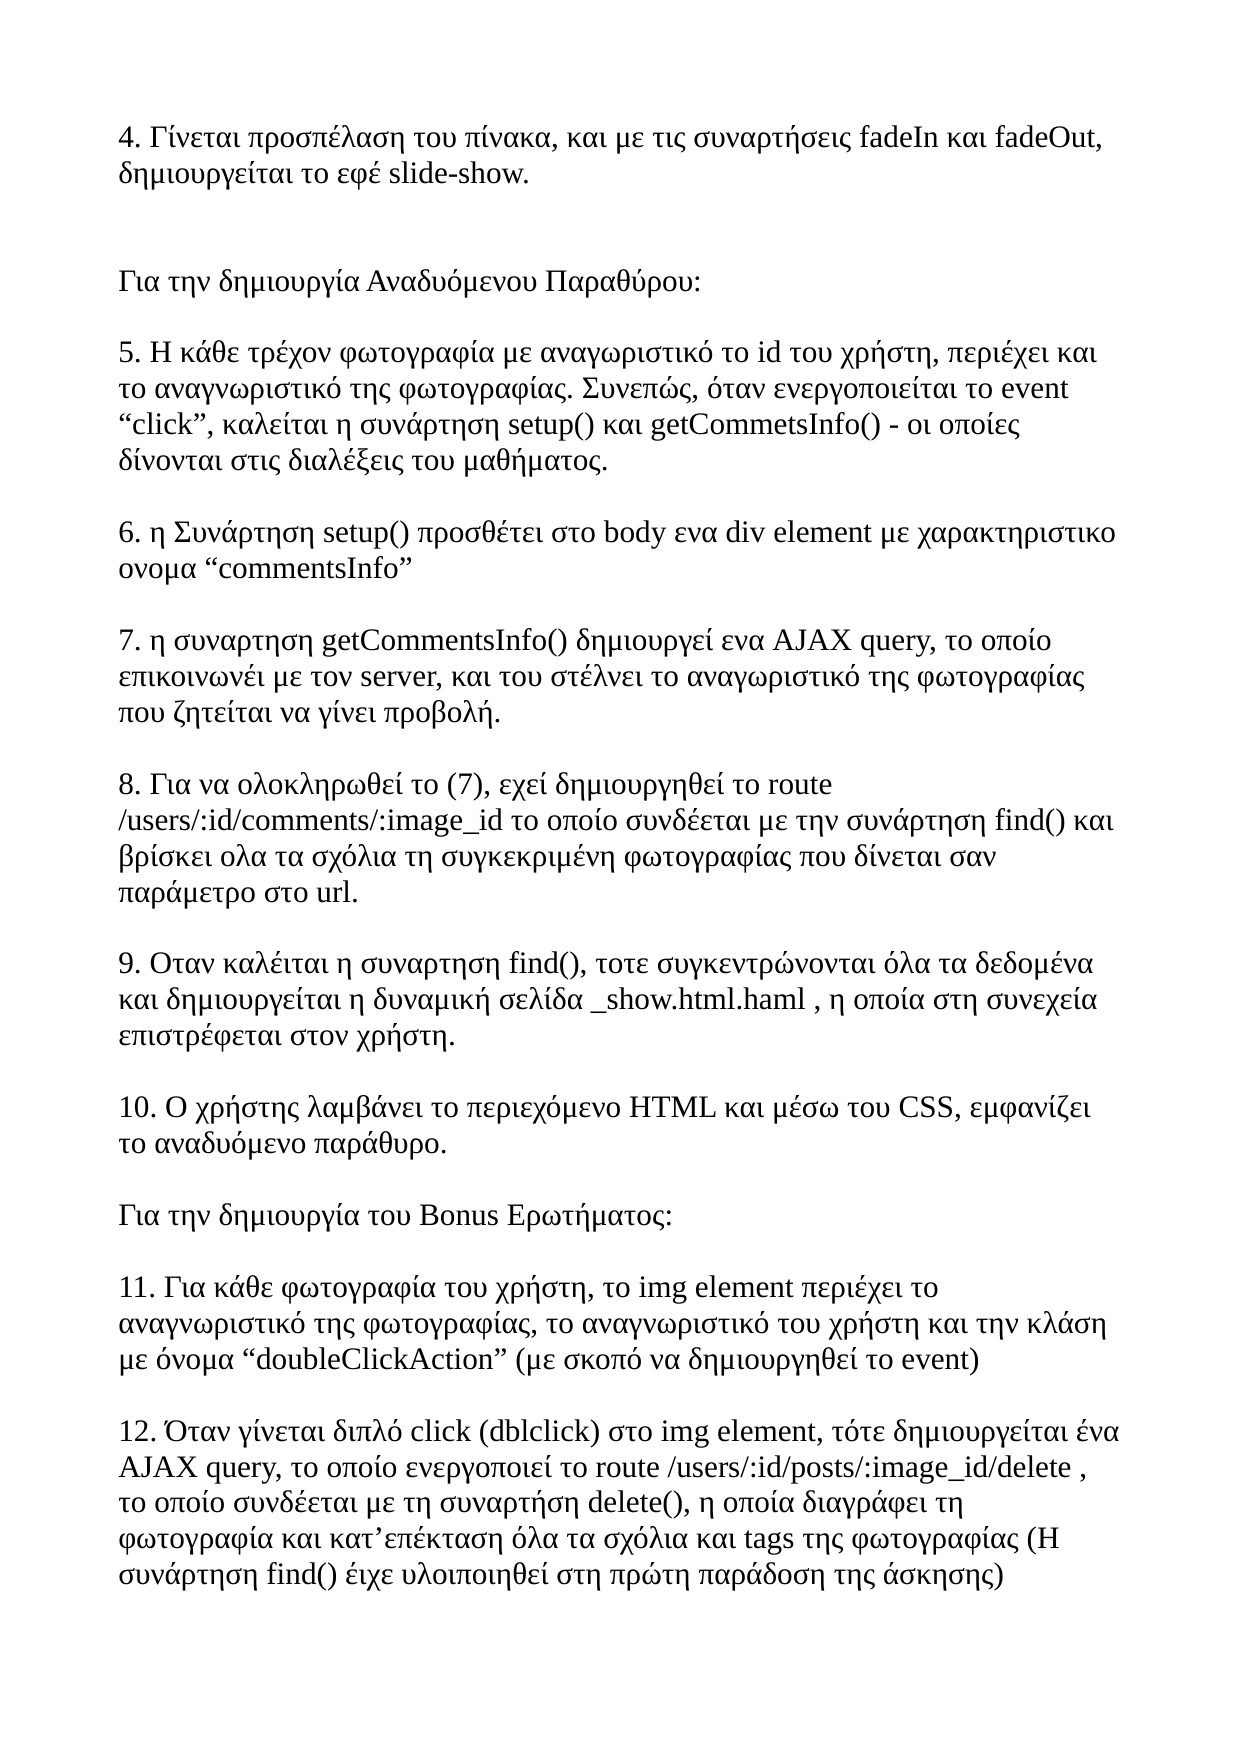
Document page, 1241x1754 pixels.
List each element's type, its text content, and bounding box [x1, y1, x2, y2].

text 12. Όταν γίνεται διπλό click (dblclick) στο img element, τότε δημιουργείται ένα AJAX query, το οποίο ενεργοποιεί το route /users/:id/posts/:image_id/delete , το οποίο συνδέεται με τη συναρτήση delete(), η οποία διαγράφει τη φωτογραφία και κατ’επέκταση όλα τα σχόλια και tags της φωτογραφίας (Η συνάρτηση find() έιχε υλοιποιηθεί στη πρώτη παράδοση της άσκησης) [118, 1412, 1122, 1592]
text 10. Ο χρήστης λαμβάνει το περιεχόμενο HTML και μέσω του CSS, εμφανίζει το αναδυόμενο παράθυρο. [118, 1088, 1122, 1160]
text 7. η συναρτηση getCommentsInfo() δημιουργεί ενα AJAX query, το οποίο επικοινωνέι με τον server, και του στέλνει το αναγωριστικό της φωτογραφίας που ζητείται να γίνει προβολή. [118, 621, 1122, 729]
text 4. Γίνεται προσπέλαση του πίνακα, και με τις συναρτήσεις fadeIn και fadeOut, δημιουργείται το εφέ slide-show. [118, 118, 1122, 190]
text 11. Για κάθε φωτογραφία του χρήστη, το img element περιέχει το αναγνωριστικό της φωτογραφίας, το αναγνωριστικό του χρήστη και την κλάση με όνομα “doubleClickAction” (με σκοπό να δημιουργηθεί το event) [118, 1268, 1122, 1376]
text Για την δημιουργία του Bonus Ερωτήματος: [118, 1196, 1122, 1232]
text 5. H κάθε τρέχον φωτογραφία με αναγωριστικό το id του χρήστη, περιέχει και το αναγνωριστικό της φωτογραφίας. Συνεπώς, όταν ενεργοποιείται το event “click”, καλείται η συνάρτηση setup() και getCommetsInfo() - οι οποίες δίνονται στις διαλέξεις του μαθήματος. [118, 334, 1122, 477]
text Για την δημιουργία Αναδυόμενου Παραθύρου: [118, 262, 1122, 298]
text 9. Οταν καλέιται η συναρτηση find(), τοτε συγκεντρώνονται όλα τα δεδομένα και δημιουργείται η δυναμική σελίδα _show.html.haml , η οποία στη συνεχεία επιστρέφεται στον χρήστη. [118, 945, 1122, 1052]
text 6. η Συνάρτηση setup() προσθέτει στο body ενα div element με χαρακτηριστικο ονομα “commentsInfo” [118, 513, 1122, 585]
text 8. Για να ολοκληρωθεί το (7), εχεί δημιουργηθεί το route /users/:id/comments/:image_id το οποίο συνδέεται με την συνάρτηση find() και βρίσκει ολα τα σχόλια τη συγκεκριμένη φωτογραφίας που δίνεται σαν παράμετρο στο url. [118, 765, 1122, 909]
